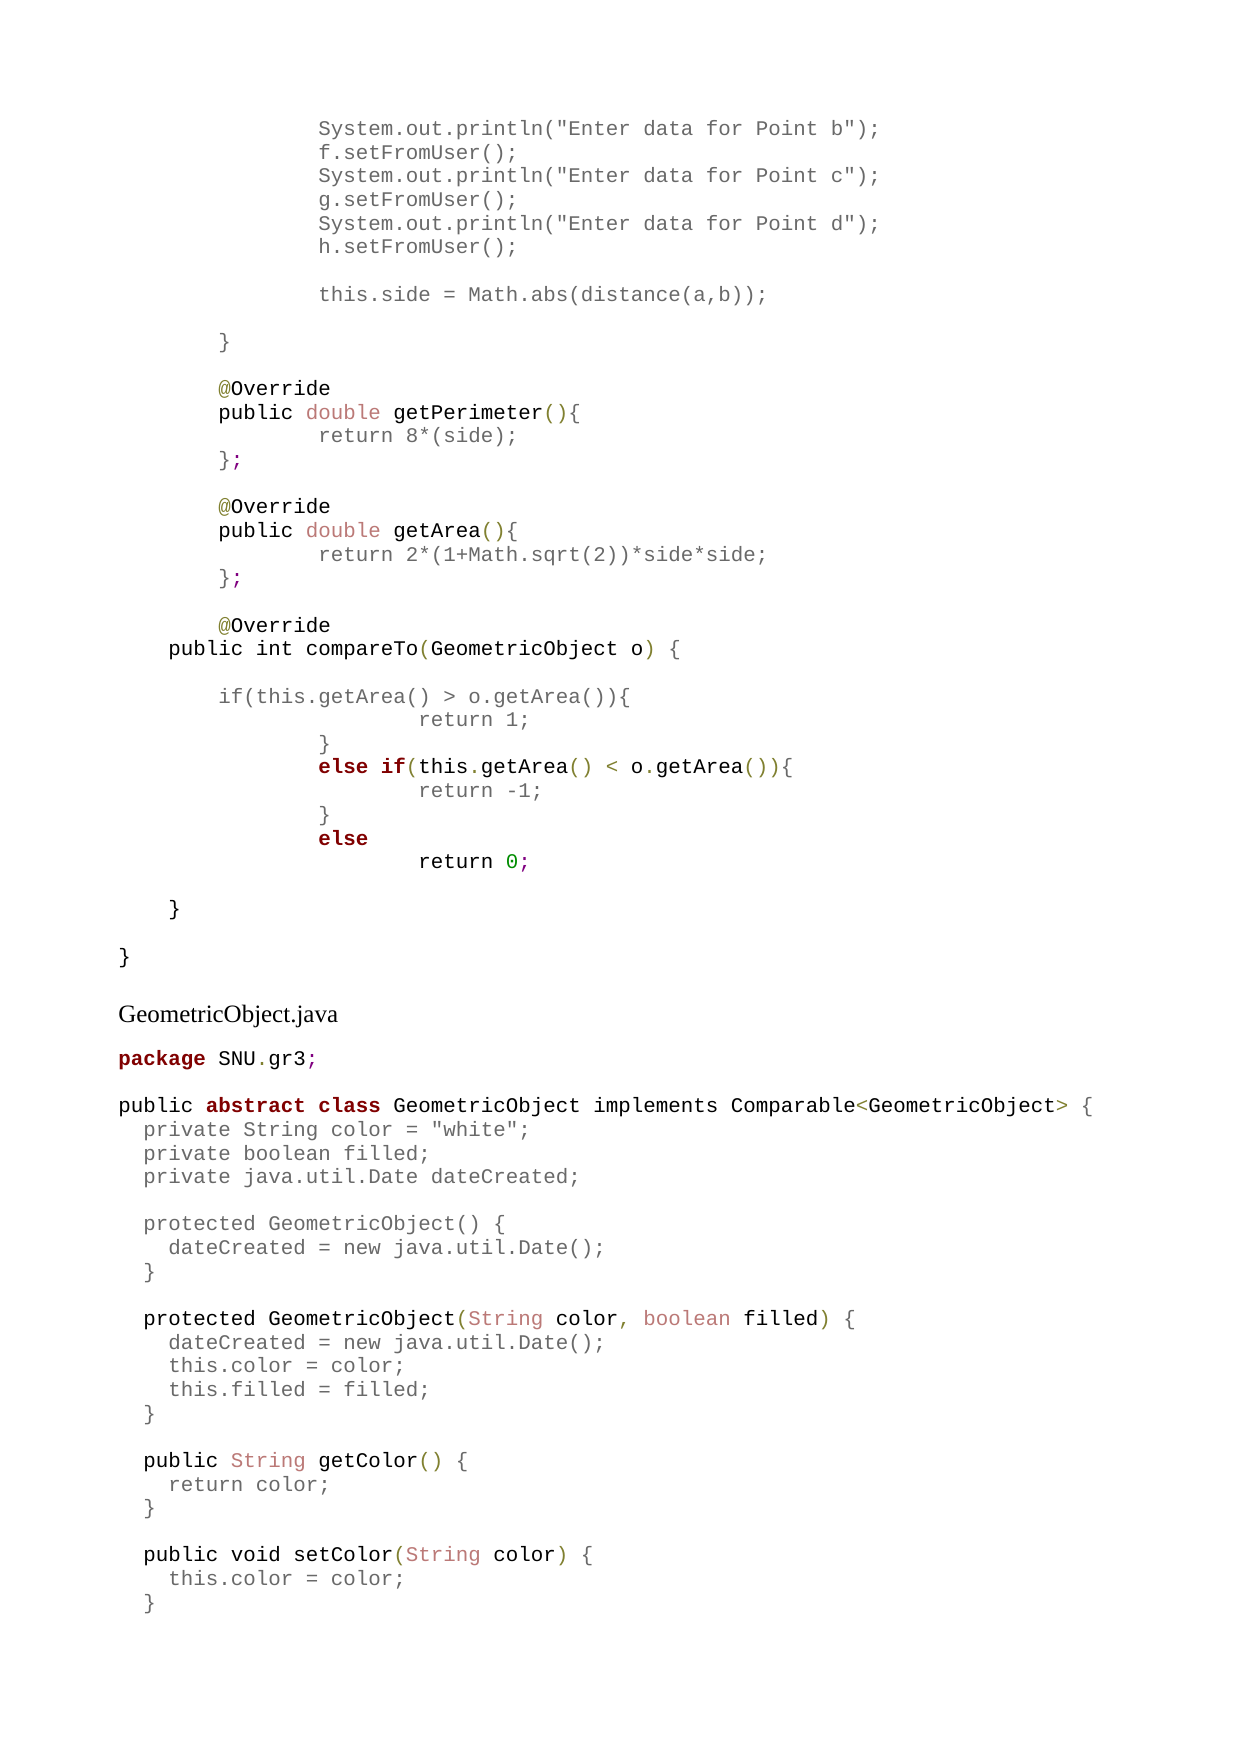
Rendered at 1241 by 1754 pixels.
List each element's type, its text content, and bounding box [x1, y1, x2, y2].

text this.side = Math.abs(distance(a,b)); [118, 284, 1122, 307]
text dateCreated = new java.util.Date(); [118, 1237, 1122, 1261]
text private boolean filled; [118, 1142, 1122, 1166]
text public abstract class GeometricObject implements Comparable<GeometricObject> { [118, 1095, 1122, 1119]
text public String getColor() { [118, 1450, 1122, 1473]
text this.color = color; [118, 1568, 1122, 1592]
text } [118, 1403, 1122, 1426]
text protected GeometricObject() { [118, 1213, 1122, 1237]
text @Override [118, 378, 1122, 402]
text package SNU.gr3; [118, 1048, 1122, 1072]
text } [118, 804, 1122, 827]
text } [118, 331, 1122, 354]
text return 8*(side); [118, 426, 1122, 449]
text } [118, 1592, 1122, 1615]
text public double getPerimeter(){ [118, 402, 1122, 426]
text return color; [118, 1473, 1122, 1497]
text public int compareTo(GeometricObject o) { [118, 638, 1122, 662]
text else if(this.getArea() < o.getArea()){ [118, 757, 1122, 780]
text this.filled = filled; [118, 1379, 1122, 1403]
text @Override [118, 615, 1122, 638]
text protected GeometricObject(String color, boolean filled) { [118, 1308, 1122, 1332]
text private String color = "white"; [118, 1119, 1122, 1142]
text System.out.println("Enter data for Point b"); [118, 118, 1122, 142]
text } [118, 1497, 1122, 1521]
text f.setFromUser(); [118, 142, 1122, 165]
text } [118, 1261, 1122, 1284]
text public void setColor(String color) { [118, 1544, 1122, 1568]
text this.color = color; [118, 1355, 1122, 1379]
text } [118, 946, 1122, 969]
text System.out.println("Enter data for Point c"); [118, 165, 1122, 189]
text if(this.getArea() > o.getArea()){ [118, 686, 1122, 709]
text } [118, 898, 1122, 922]
text return 0; [118, 851, 1122, 875]
text }; [118, 567, 1122, 591]
text @Override [118, 496, 1122, 520]
text }; [118, 449, 1122, 473]
text private java.util.Date dateCreated; [118, 1166, 1122, 1190]
text public double getArea(){ [118, 520, 1122, 544]
text else [118, 827, 1122, 851]
text g.setFromUser(); [118, 189, 1122, 213]
text } [118, 733, 1122, 757]
text GeometricObject.java [118, 999, 1122, 1028]
text return 1; [118, 709, 1122, 733]
text dateCreated = new java.util.Date(); [118, 1332, 1122, 1355]
text h.setFromUser(); [118, 236, 1122, 260]
text return 2*(1+Math.sqrt(2))*side*side; [118, 544, 1122, 567]
text System.out.println("Enter data for Point d"); [118, 213, 1122, 236]
text return -1; [118, 780, 1122, 804]
